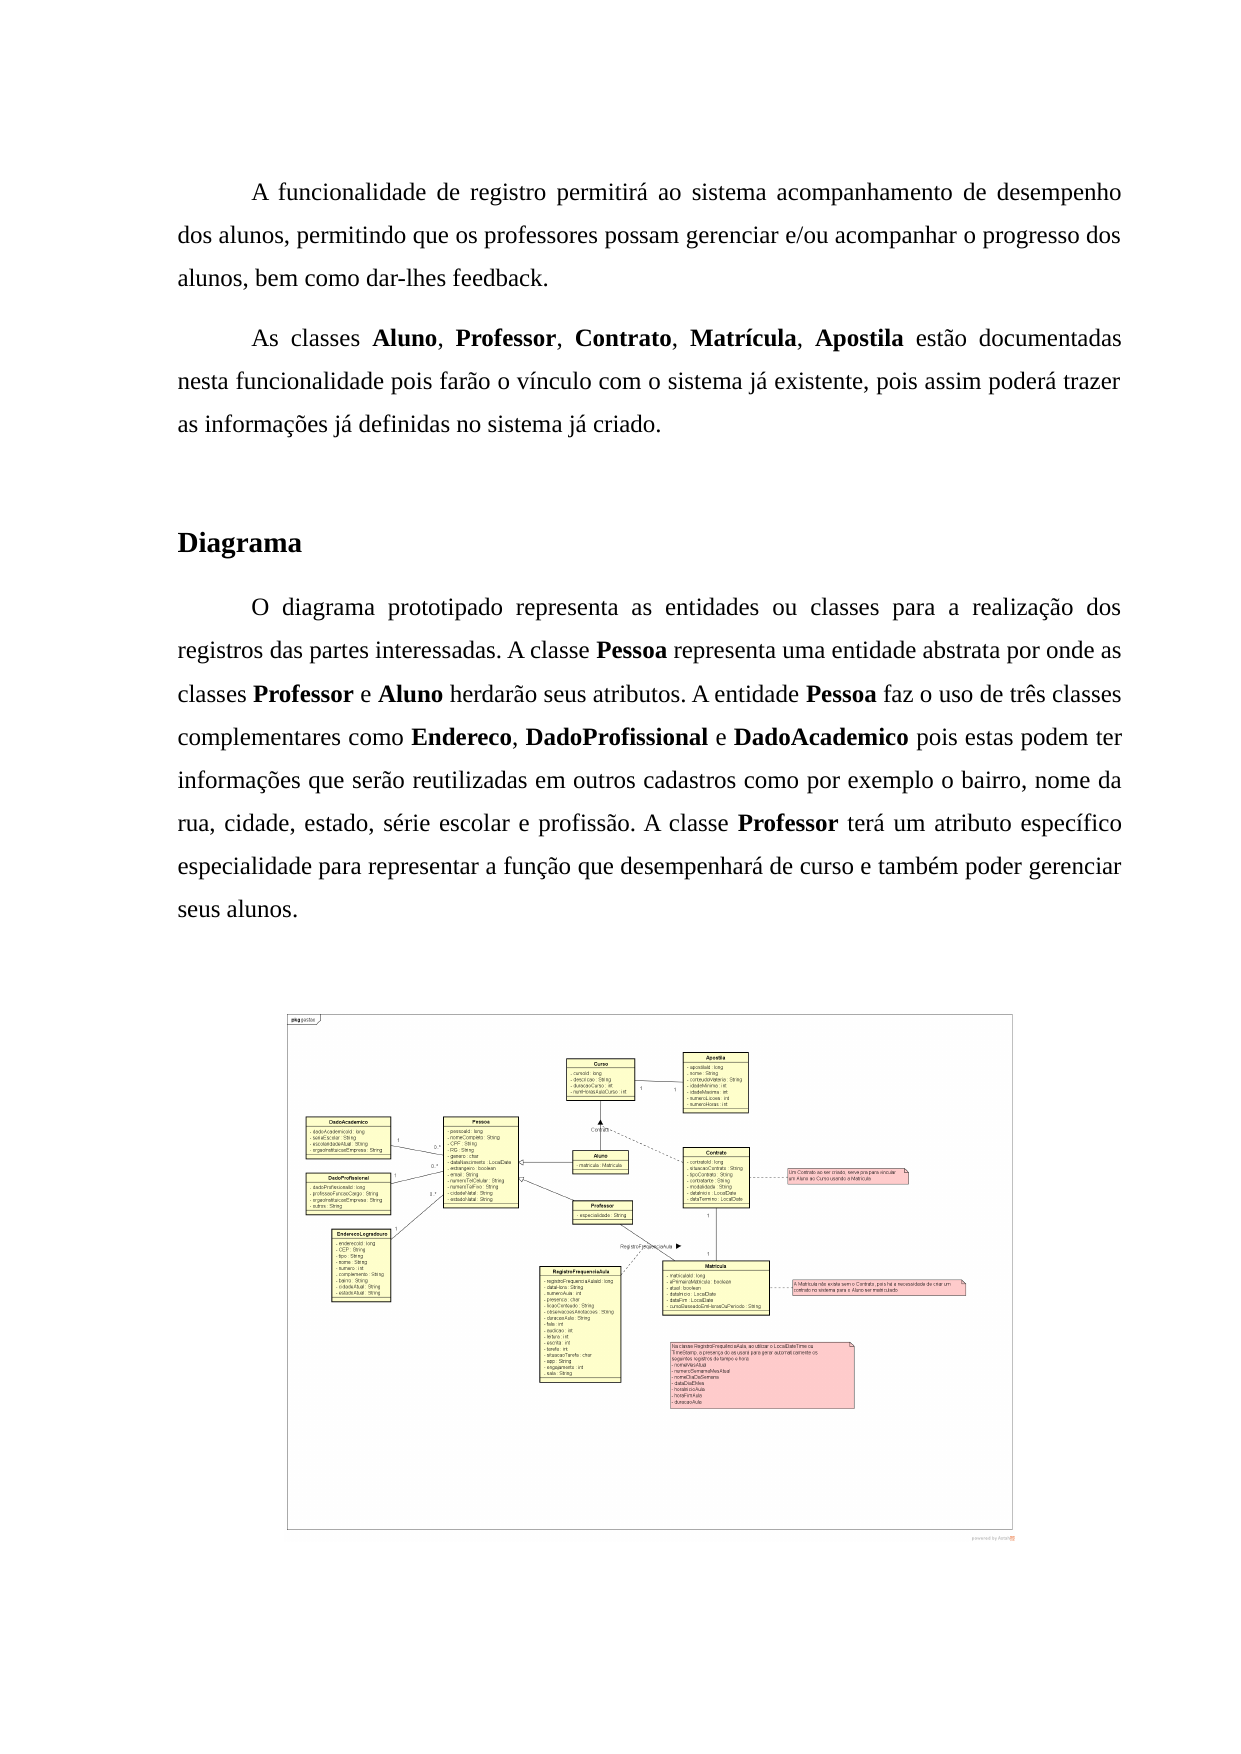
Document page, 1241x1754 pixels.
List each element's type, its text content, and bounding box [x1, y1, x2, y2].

text A funcionalidade de registro permitirá ao sistema acompanhamento de desempenho dos alunos, permitindo que os professores possam gerenciar e/ou acompanhar o progresso dos alunos, bem como dar-lhes feedback. [177, 177, 1122, 292]
text Diagrama [177, 525, 1122, 559]
text O diagrama prototipado representa as entidades ou classes para a realização dos registros das partes interessadas. A classe Pessoa representa uma entidade abstrata por onde as classes Professor e Aluno herdarão seus atributos. A entidade Pessoa faz o uso de três classes complementares como Endereco, DadoProfissional e DadoAcademico pois estas podem ter informações que serão reutilizadas em outros cadastros como por exemplo o bairro, nome da rua, cidade, estado, série escolar e profissão. A classe Professor terá um atributo específico especialidade para representar a função que desempenhará de curso e também poder gerenciar seus alunos. [177, 592, 1122, 923]
text As classes Aluno, Professor, Contrato, Matrícula, Apostila estão documentadas nesta funcionalidade pois farão o vínculo com o sistema já existente, pois assim poderá trazer as informações já definidas no sistema já criado. [177, 323, 1122, 438]
picture [283, 1010, 1016, 1542]
